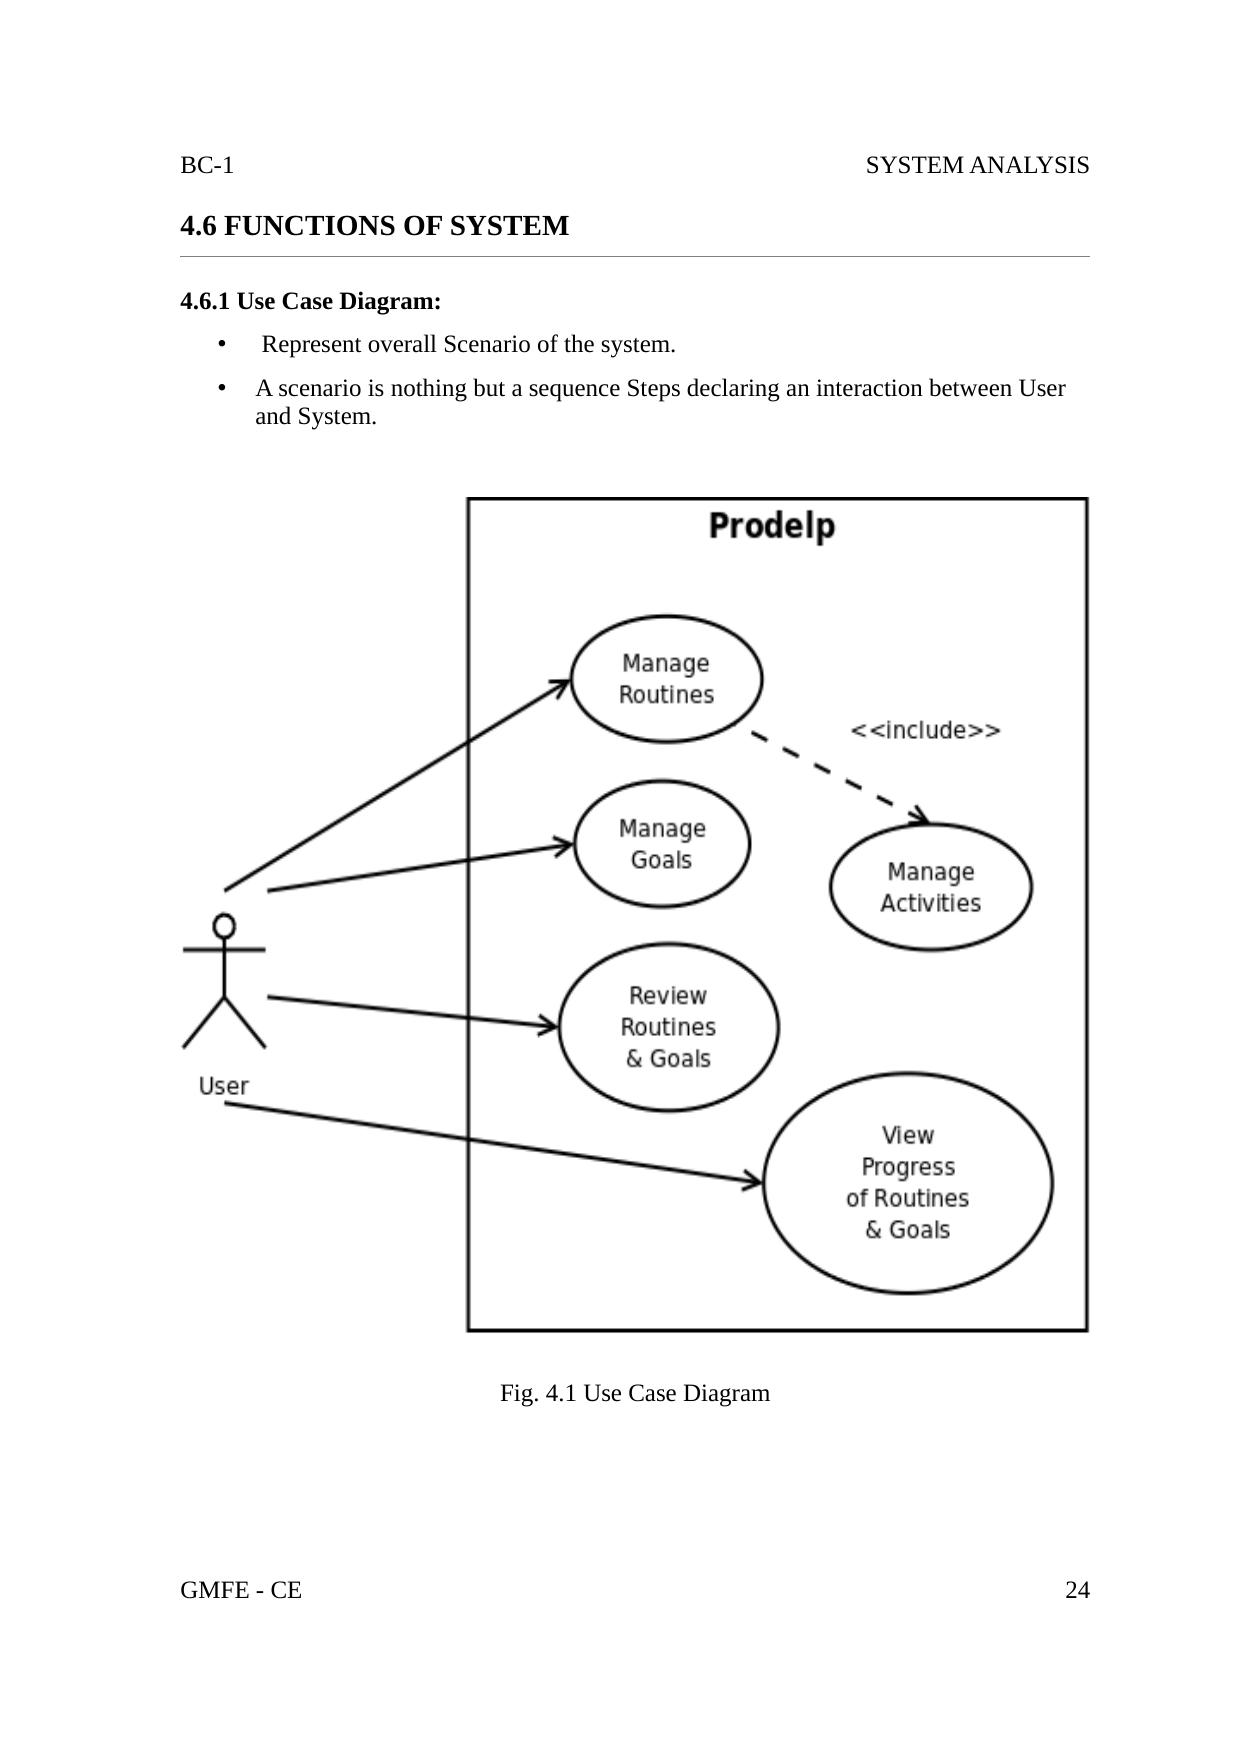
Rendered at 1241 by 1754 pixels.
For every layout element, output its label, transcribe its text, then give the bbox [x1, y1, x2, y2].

picture [180, 497, 1091, 1335]
text 4.6.1 Use Case Diagram: [180, 286, 1090, 315]
text Fig. 4.1 Use Case Diagram [180, 1378, 1090, 1407]
text 4.6 FUNCTIONS OF SYSTEM [180, 208, 1090, 242]
list Represent overall Scenario of the system. [218, 329, 1090, 358]
list A scenario is nothing but a sequence Steps declaring an interaction between User and System. [218, 373, 1090, 430]
